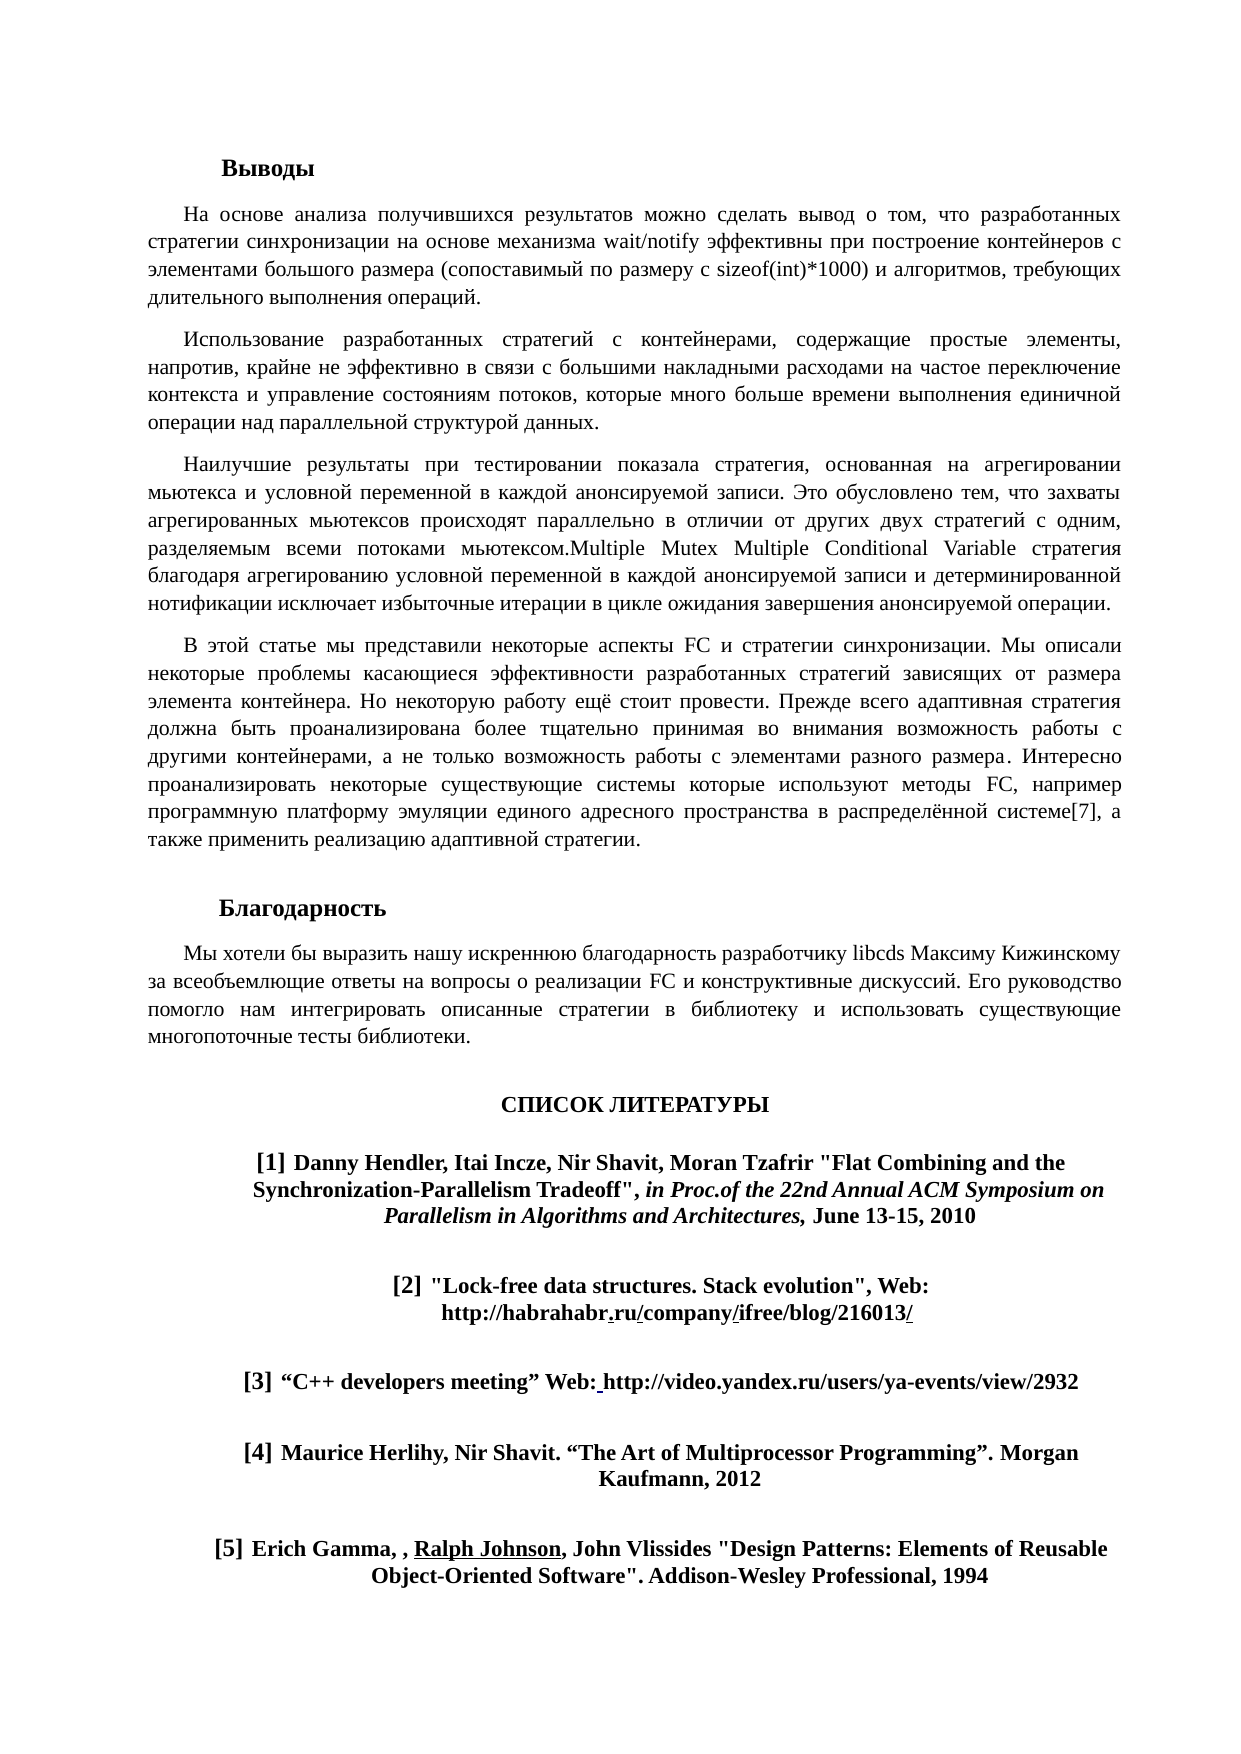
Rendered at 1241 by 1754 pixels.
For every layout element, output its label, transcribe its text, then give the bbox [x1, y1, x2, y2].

text На основе анализа получившихся результатов можно сделать вывод о том, что разработанных стратегии синхронизации на основе механизма wait/notify эффективны при построение контейнеров с элементами большого размера (сопоставимый по размеру с sizeof(int)*1000) и алгоритмов, требующих длительного выполнения операций. [148, 201, 1122, 309]
text В этой статье мы представили некоторые аспекты FC и стратегии синхронизации. Мы описали некоторые проблемы касающиеся эффективности разработанных стратегий зависящих от размера элемента контейнера. Но некоторую работу ещё стоит провести. Прежде всего адаптивная стратегия должна быть проанализирована более тщательно принимая во внимания возможность работы с другими контейнерами, а не только возможность работы с элементами разного размера. Интересно проанализировать некоторые существующие системы которые используют методы FC, например программную платформу эмуляции единого адресного пространства в распределённой системе[7], а также применить реализацию адаптивной стратегии. [148, 632, 1122, 851]
subtitle Благодарность [218, 893, 1122, 922]
list “C++ developers meeting” Web: http://video.yandex.ru/users/ya-events/view/2932 [200, 1366, 1122, 1395]
text Мы хотели бы выразить нашу искреннюю благодарность разработчику libcds Максиму Кижинскому за всеобъемлющие ответы на вопросы о реализации FC и конструктивные дискуссий. Его руководство помогло нам интегрировать описанные стратегии в библиотеку и использовать существующие многопоточные тесты библиотеки. [148, 940, 1122, 1049]
subtitle Выводы [192, 153, 1122, 182]
list Erich Gamma, , Ralph Johnson, John Vlissides "Design Patterns: Elements of Reusable Object-Oriented Software". Addison-Wesley Professional, 1994 [200, 1533, 1122, 1588]
text Наилучшие результаты при тестировании показала стратегия, основанная на агрегировании мьютекса и условной переменной в каждой анонсируемой записи. Это обусловлено тем, что захваты агрегированных мьютексов происходят параллельно в отличии от других двух стратегий с одним, разделяемым всеми потоками мьютексом.Multiple Mutex Multiple Conditional Variable стратегия благодаря агрегированию условной переменной в каждой анонсируемой записи и детерминированной нотификации исключает избыточные итерации в цикле ожидания завершения анонсируемой операции. [148, 451, 1122, 615]
list "Lock-free data structures. Stack evolution", Web: http://habrahabr.ru/company/ifree/blog/216013/ [200, 1270, 1122, 1325]
text Использование разработанных стратегий с контейнерами, содержащие простые элементы, напротив, крайне не эффективно в связи с большими накладными расходами на частое переключение контекста и управление состояниям потоков, которые много больше времени выполнения единичной операции над параллельной структурой данных. [148, 326, 1122, 434]
subtitle СПИСОК ЛИТЕРАТУРЫ [148, 1091, 1122, 1117]
list Danny Hendler, Itai Incze, Nir Shavit, Moran Tzafrir "Flat Combining and the Synchronization-Parallelism Tradeoff", in Proc.of the 22nd Annual ACM Symposium on Parallelism in Algorithms and Architectures, June 13-15, 2010 [200, 1147, 1122, 1229]
list Maurice Herlihy, Nir Shavit. “The Art of Multiprocessor Programming”. Morgan Kaufmann, 2012 [200, 1437, 1122, 1492]
